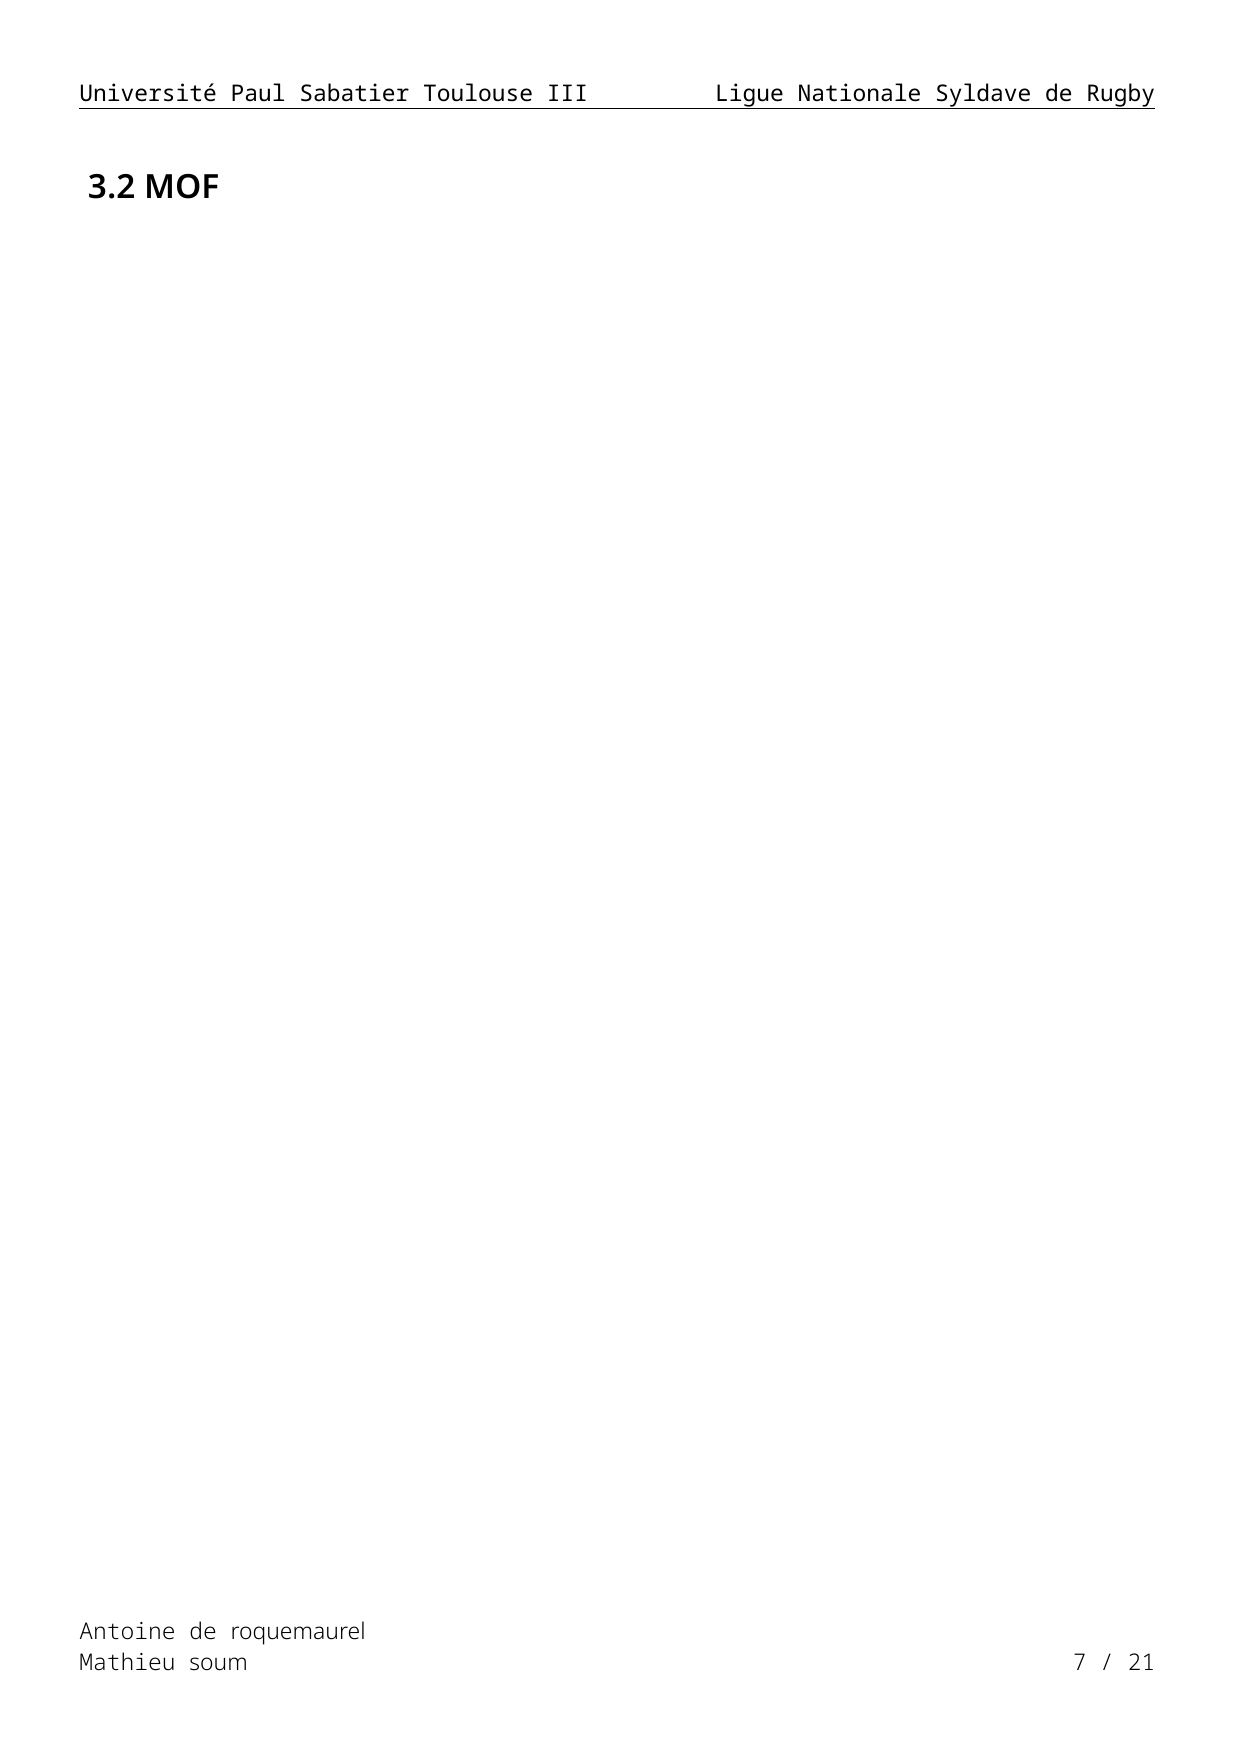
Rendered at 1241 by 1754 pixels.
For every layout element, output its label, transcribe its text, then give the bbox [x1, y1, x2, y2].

subtitle MOF [79, 163, 1155, 208]
